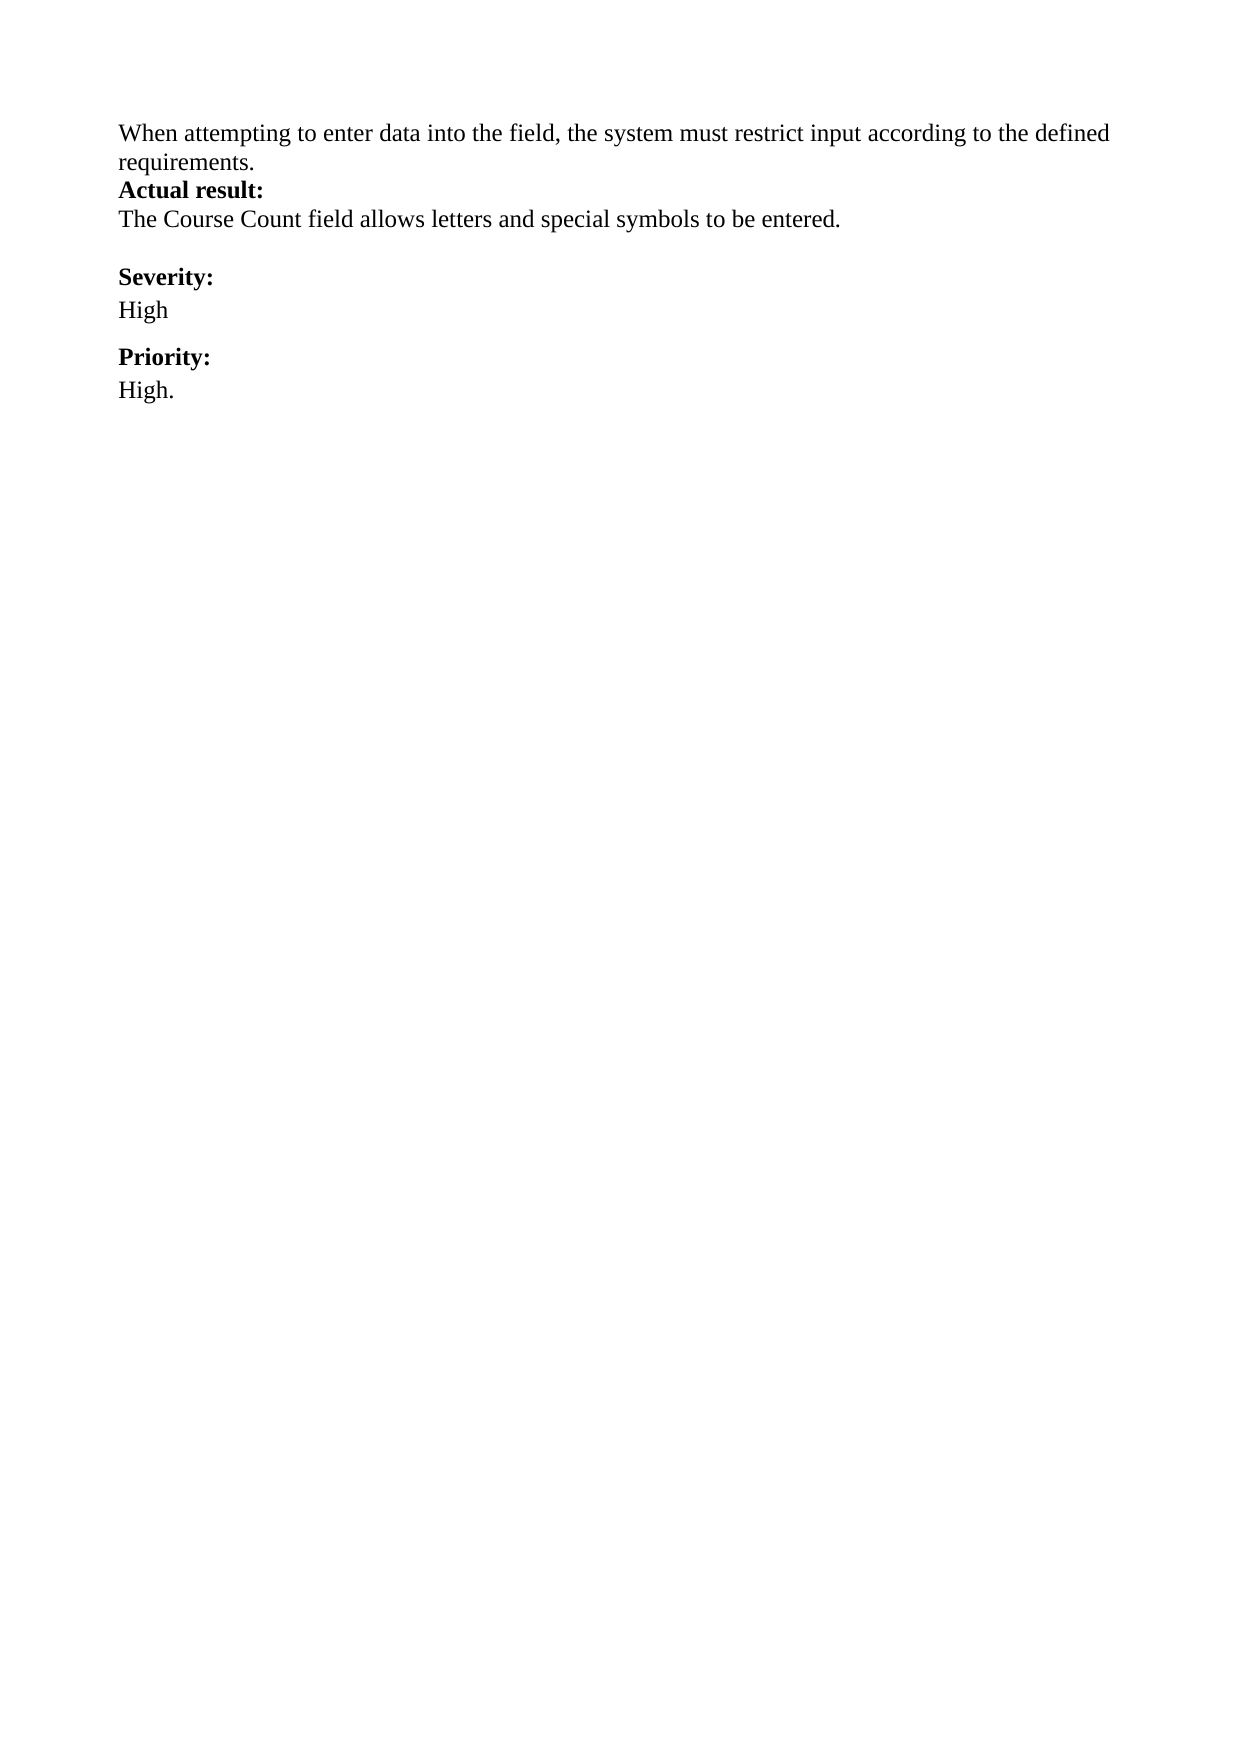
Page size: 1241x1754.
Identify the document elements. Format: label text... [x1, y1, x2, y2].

text Priority: High. [118, 342, 1122, 404]
text Severity: High [118, 262, 1122, 324]
text When attempting to enter data into the field, the system must restrict input according to the defined requirements. [118, 118, 1122, 176]
text The Course Count field allows letters and special symbols to be entered. [118, 204, 1122, 233]
text Actual result: [118, 176, 1122, 204]
